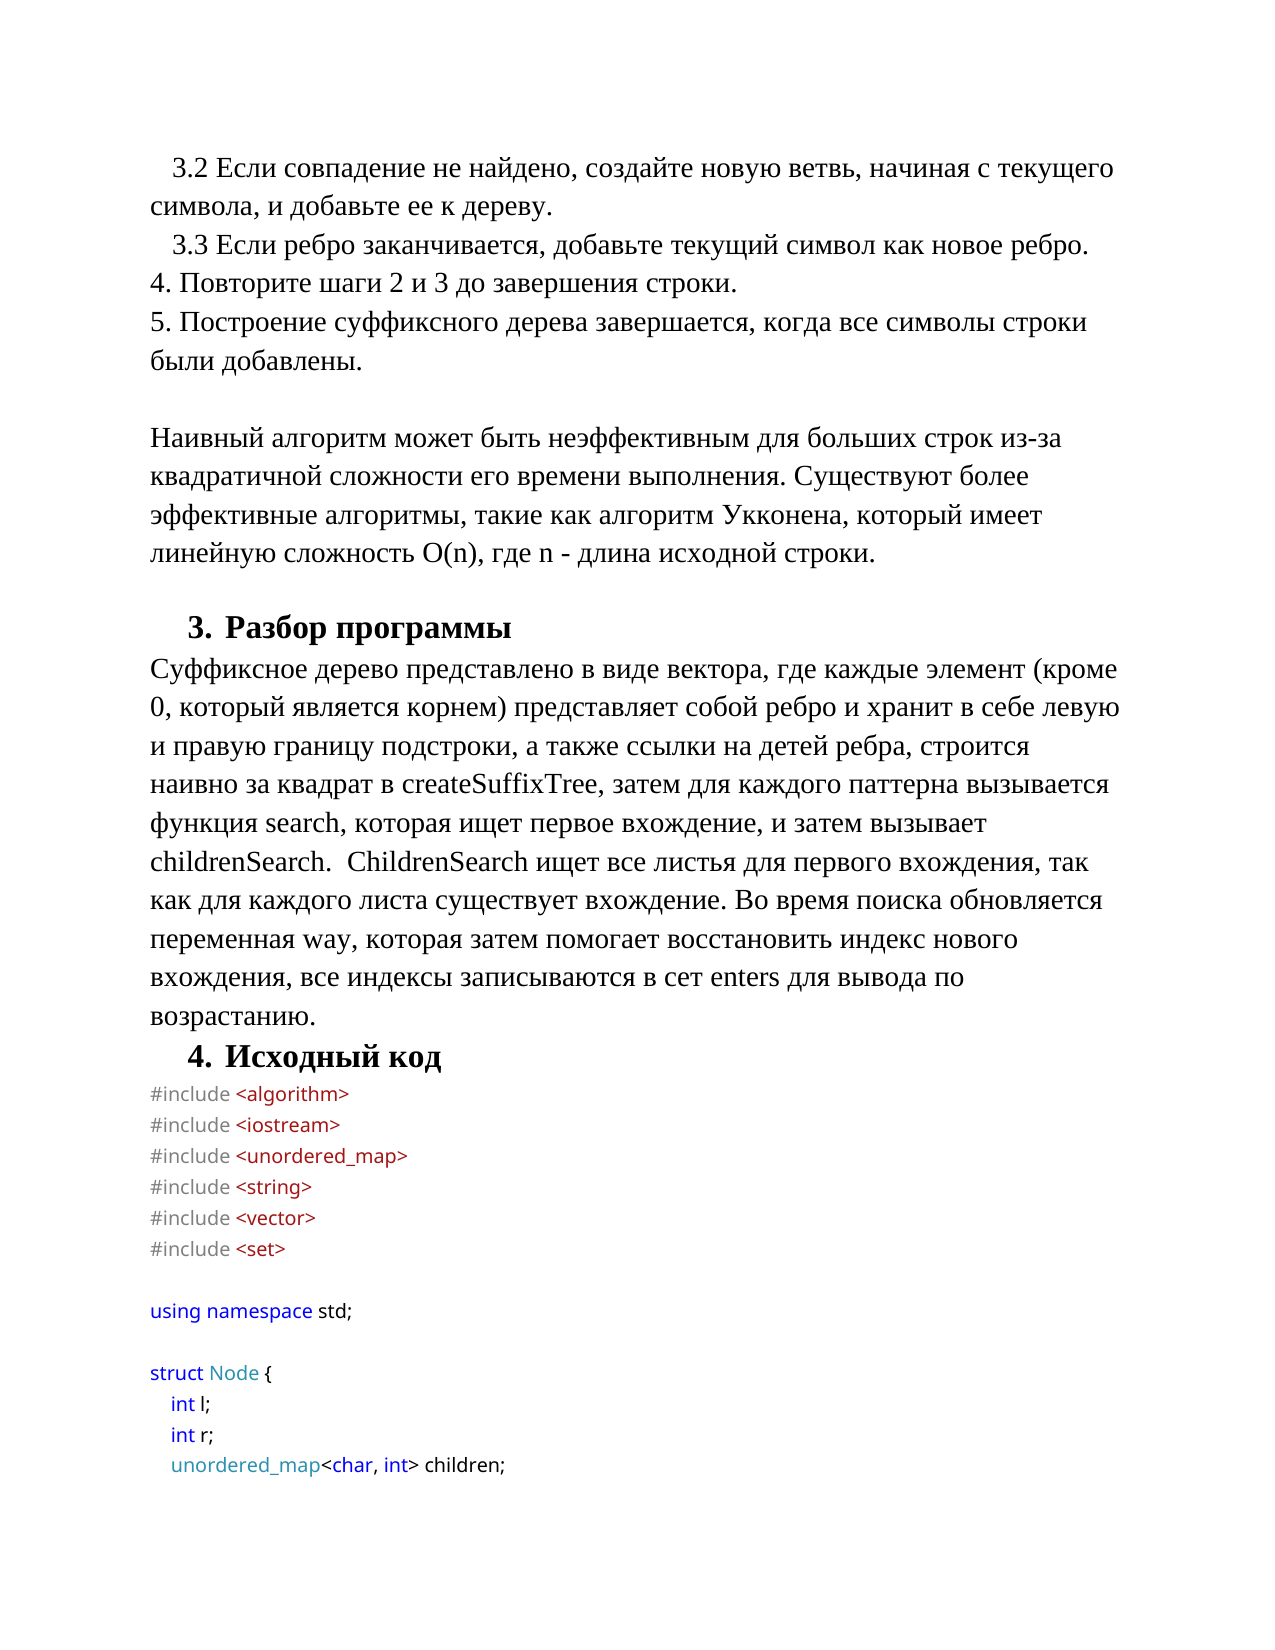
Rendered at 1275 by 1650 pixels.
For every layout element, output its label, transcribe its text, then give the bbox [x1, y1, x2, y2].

text #include <unordered_map> [150, 1142, 1125, 1169]
text int l; [150, 1390, 1125, 1417]
text Наивный алгоритм может быть неэффективным для больших строк из-за квадратичной сложности его времени выполнения. Существуют более эффективные алгоритмы, такие как алгоритм Укконена, который имеет линейную сложность O(n), где n - длина исходной строки. [150, 420, 1125, 569]
text 5. Построение суффиксного дерева завершается, когда все символы строки были добавлены. [150, 304, 1125, 376]
text #include <set> [150, 1235, 1125, 1262]
text 4. Повторите шаги 2 и 3 до завершения строки. [150, 266, 1125, 299]
text using namespace std; [150, 1297, 1125, 1324]
text #include <algorithm> [150, 1081, 1125, 1107]
text struct Node { [150, 1359, 1125, 1386]
text Суффиксное дерево представлено в виде вектора, где каждые элемент (кроме 0, который является корнем) представляет собой ребро и хранит в себе левую и правую границу подстроки, а также ссылки на детей ребра, строится наивно за квадрат в createSuffixTree, затем для каждого паттерна вызывается функция search, которая ищет первое вхождение, и затем вызывает childrenSearch. ChildrenSearch ищет все листья для первого вхождения, так как для каждого листа существует вхождение. Во время поиска обновляется переменная way, которая затем помогает восстановить индекс нового вхождения, все индексы записываются в сет enters для вывода по возрастанию. [150, 651, 1125, 1031]
text #include <string> [150, 1173, 1125, 1200]
text 3.2 Если совпадение не найдено, создайте новую ветвь, начиная с текущего символа, и добавьте ее к дереву. [150, 150, 1125, 222]
text #include <vector> [150, 1204, 1125, 1231]
list Исходный код [187, 1036, 1125, 1075]
text unordered_map<char, int> children; [150, 1452, 1125, 1479]
list Разбор программы [187, 607, 1125, 645]
text 3.3 Если ребро заканчивается, добавьте текущий символ как новое ребро. [150, 227, 1125, 261]
text #include <iostream> [150, 1111, 1125, 1138]
text int r; [150, 1421, 1125, 1448]
